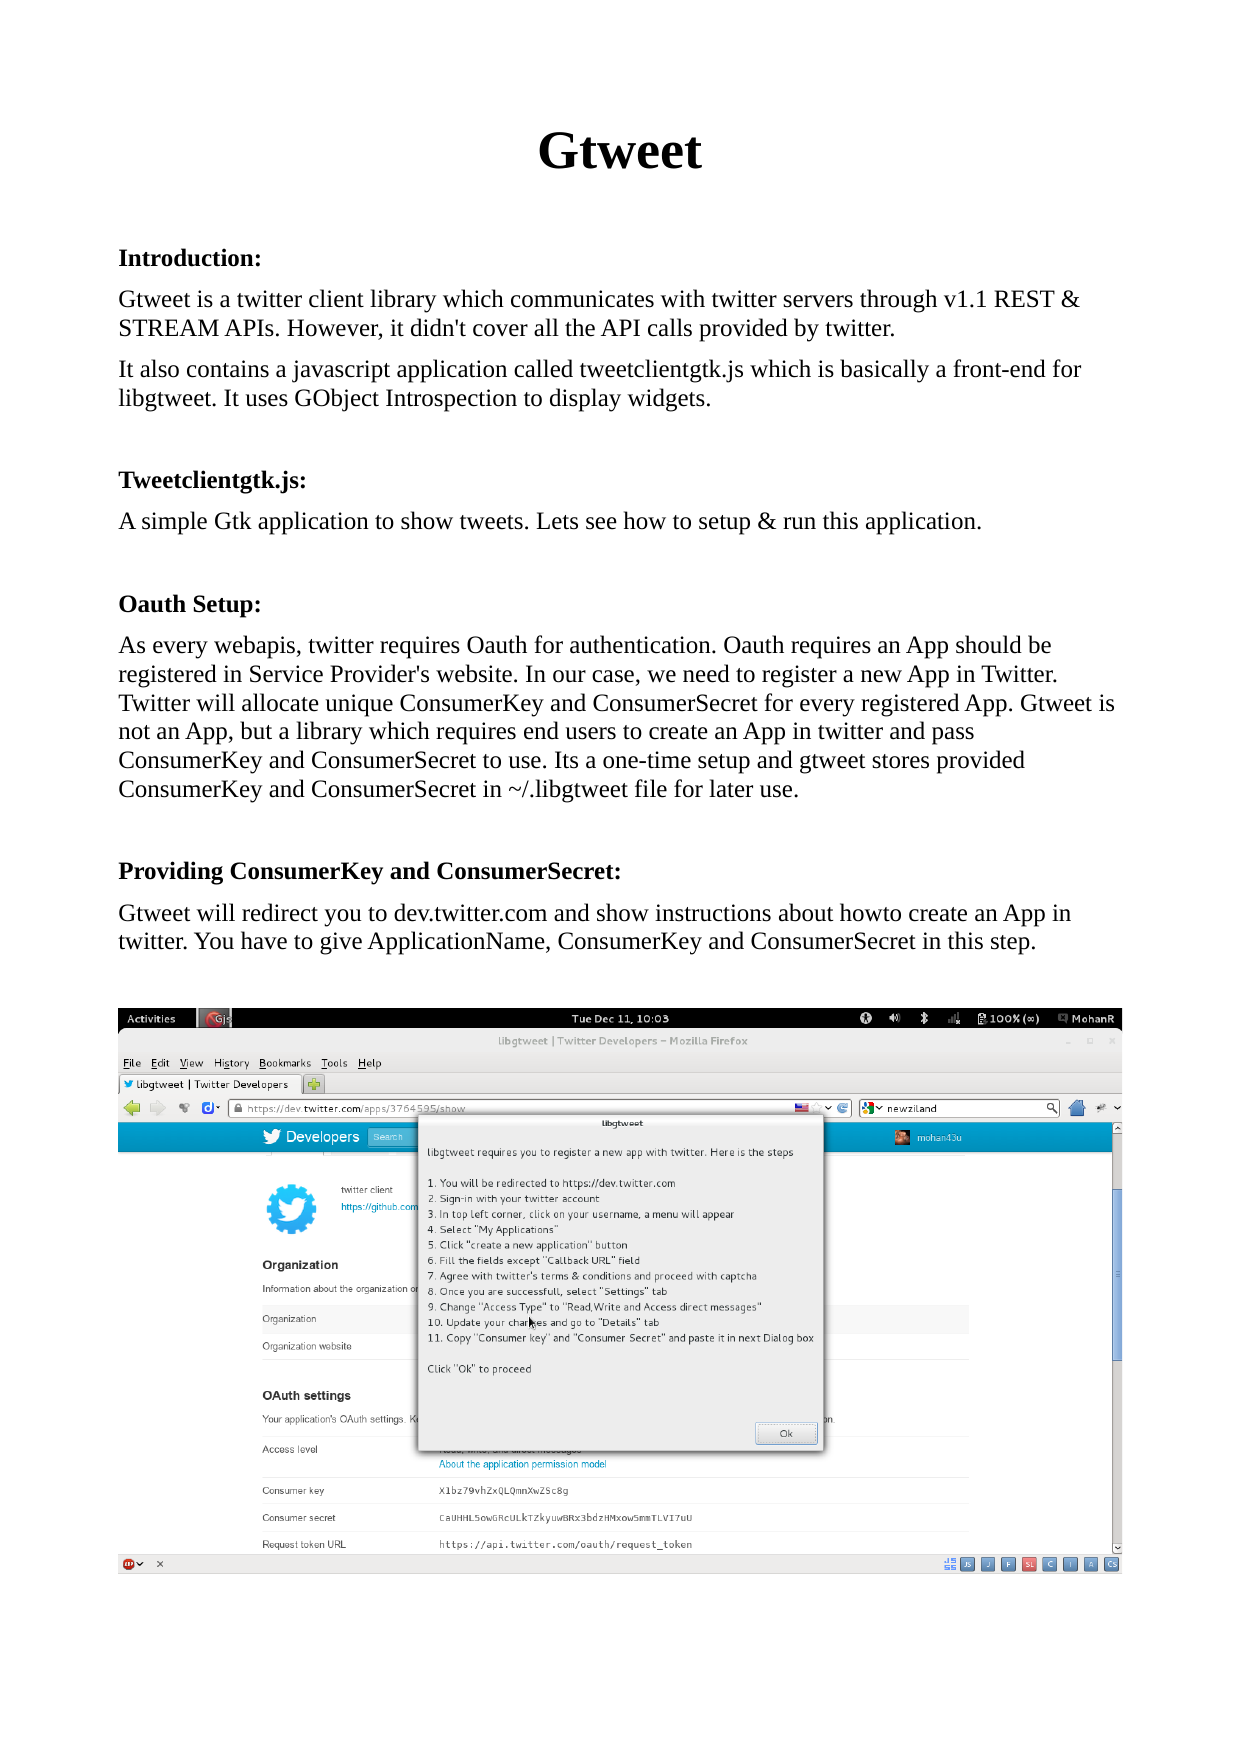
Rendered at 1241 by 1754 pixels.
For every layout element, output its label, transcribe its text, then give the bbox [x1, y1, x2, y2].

text Gtweet is a twitter client library which communicates with twitter servers through v1.1 REST & STREAM APIs. However, it didn't cover all the API calls provided by twitter. [118, 284, 1122, 341]
text Providing ConsumerKey and ConsumerSecret: [118, 856, 1122, 885]
text Tweetclientgtk.js: [118, 465, 1122, 494]
picture [264, 1130, 279, 1143]
text Gtweet will redirect you to dev.twitter.com and show instructions about howto create an App in twitter. You have to give ApplicationName, ConsumerKey and ConsumerSecret in this step. [118, 898, 1122, 955]
text Oauth Setup: [118, 589, 1122, 618]
picture [118, 1008, 1123, 1574]
text It also contains a javascript application called tweetclientgtk.js which is basically a front-end for libgtweet. It uses GObject Introspection to display widgets. [118, 354, 1122, 411]
text As every webapis, twitter requires Oauth for authentication. Oauth requires an App should be registered in Service Provider's website. In our case, we need to register a new App in Twitter. Twitter will allocate unique ConsumerKey and ConsumerSecret for every registered App. Gtweet is not an App, but a library which requires end users to create an App in twitter and pass ConsumerKey and ConsumerSecret to use. Its a one-time setup and gtweet stores provided ConsumerKey and ConsumerSecret in ~/.libgtweet file for later use. [118, 630, 1122, 803]
text Introduction: [118, 243, 1122, 271]
text A simple Gtk application to show tweets. Lets see how to setup & run this application. [118, 506, 1122, 535]
text Gtweet [118, 118, 1122, 180]
